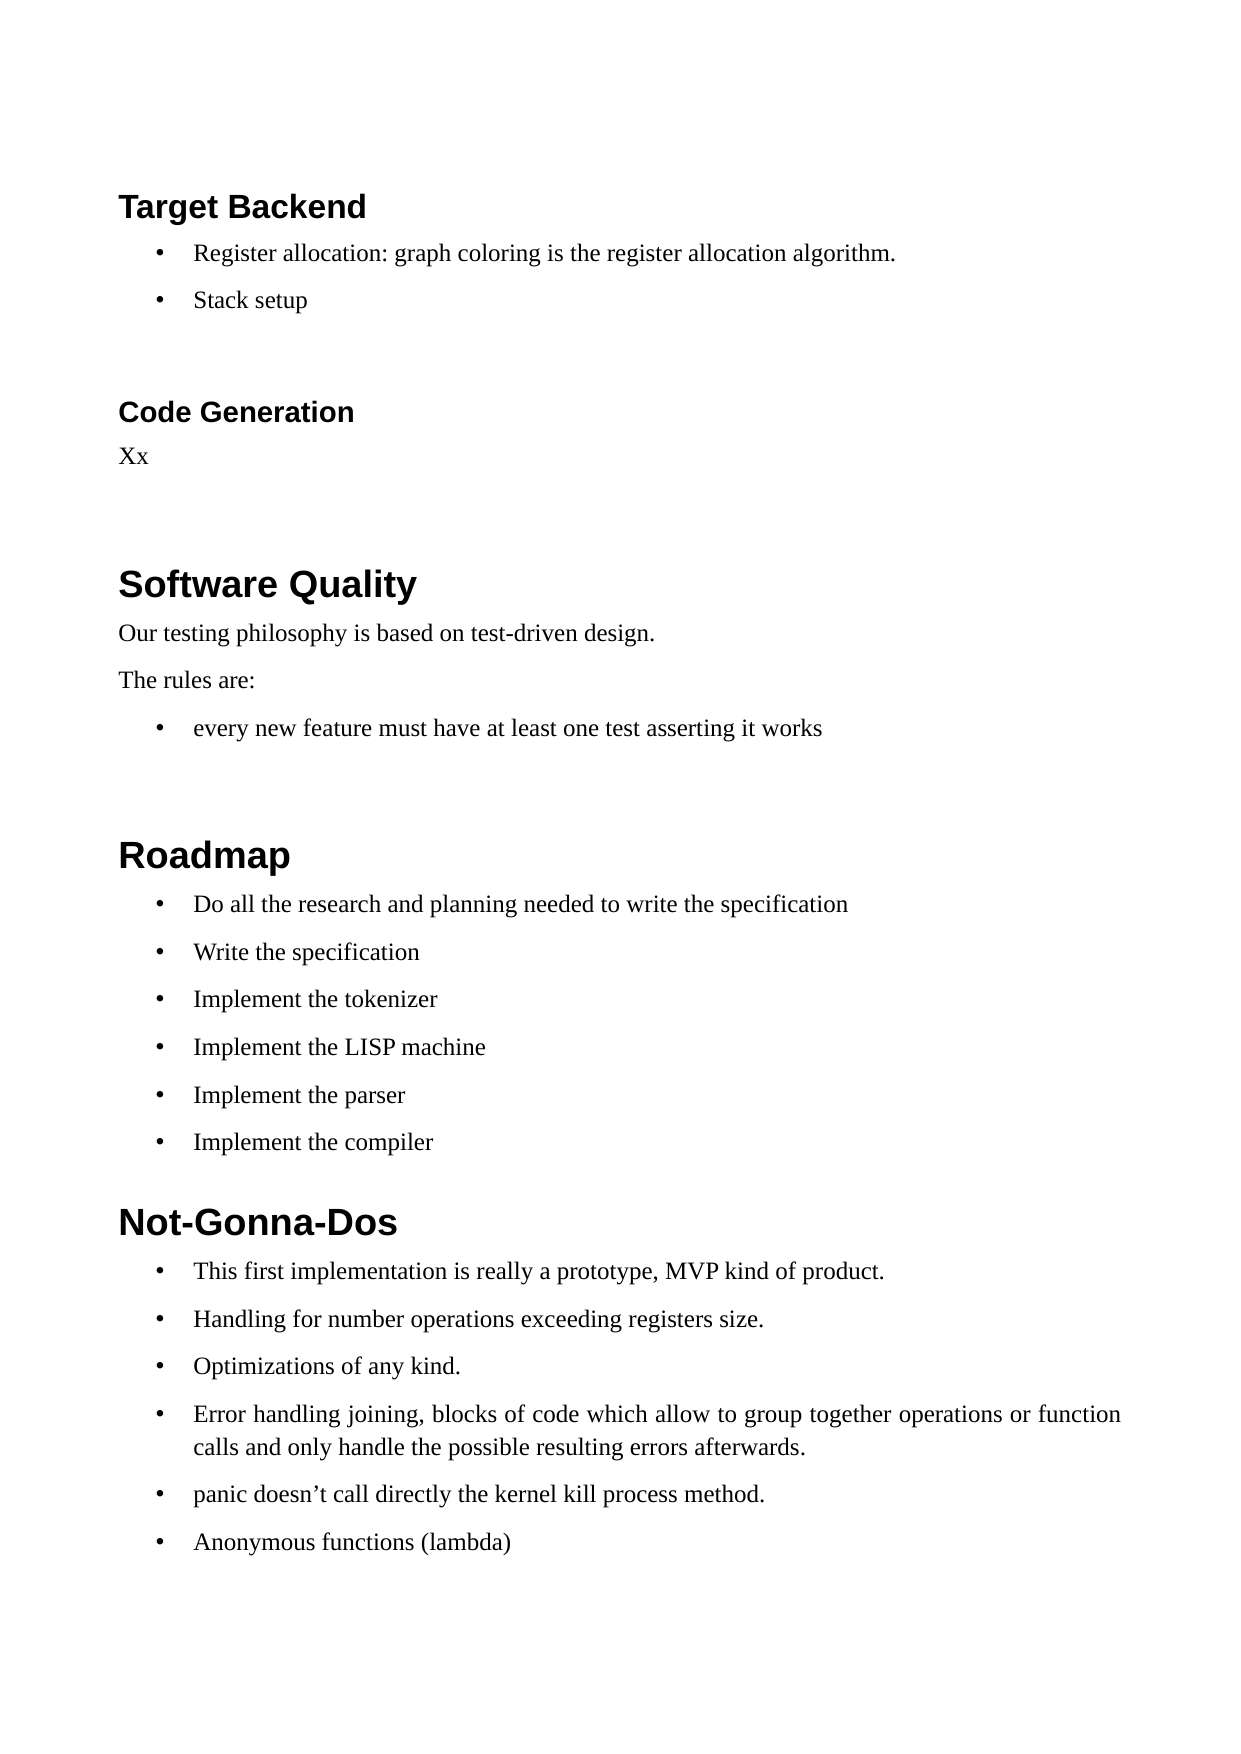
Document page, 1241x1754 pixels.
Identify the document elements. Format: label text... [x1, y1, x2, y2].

list every new feature must have at least one test asserting it works [156, 713, 1122, 742]
subtitle Software Quality [118, 562, 1122, 605]
list This first implementation is really a prototype, MVP kind of product. [156, 1256, 1122, 1285]
text Xx [118, 441, 1122, 470]
list Anonymous functions (lambda) [156, 1527, 1122, 1556]
list Optimizations of any kind. [156, 1351, 1122, 1380]
list Register allocation: graph coloring is the register allocation algorithm. [156, 238, 1122, 266]
list Implement the tokenizer [156, 984, 1122, 1013]
text The rules are: [118, 665, 1122, 694]
list Write the specification [156, 937, 1122, 966]
list Implement the compiler [156, 1127, 1122, 1156]
subtitle Target Backend [118, 187, 1122, 225]
list panic doesn’t call directly the kernel kill process method. [156, 1479, 1122, 1508]
list Do all the research and planning needed to write the specification [156, 889, 1122, 918]
list Handling for number operations exceeding registers size. [156, 1304, 1122, 1332]
subtitle Not-Gonna-Dos [118, 1200, 1122, 1243]
subtitle Roadmap [118, 833, 1122, 877]
list Implement the parser [156, 1080, 1122, 1108]
list Error handling joining, blocks of code which allow to group together operations or function calls and only handle the possible resulting errors afterwards. [156, 1399, 1122, 1461]
text Our testing philosophy is based on test-driven design. [118, 618, 1122, 646]
list Implement the LISP machine [156, 1032, 1122, 1061]
list Stack setup [156, 285, 1122, 314]
subtitle Code Generation [118, 395, 1122, 429]
